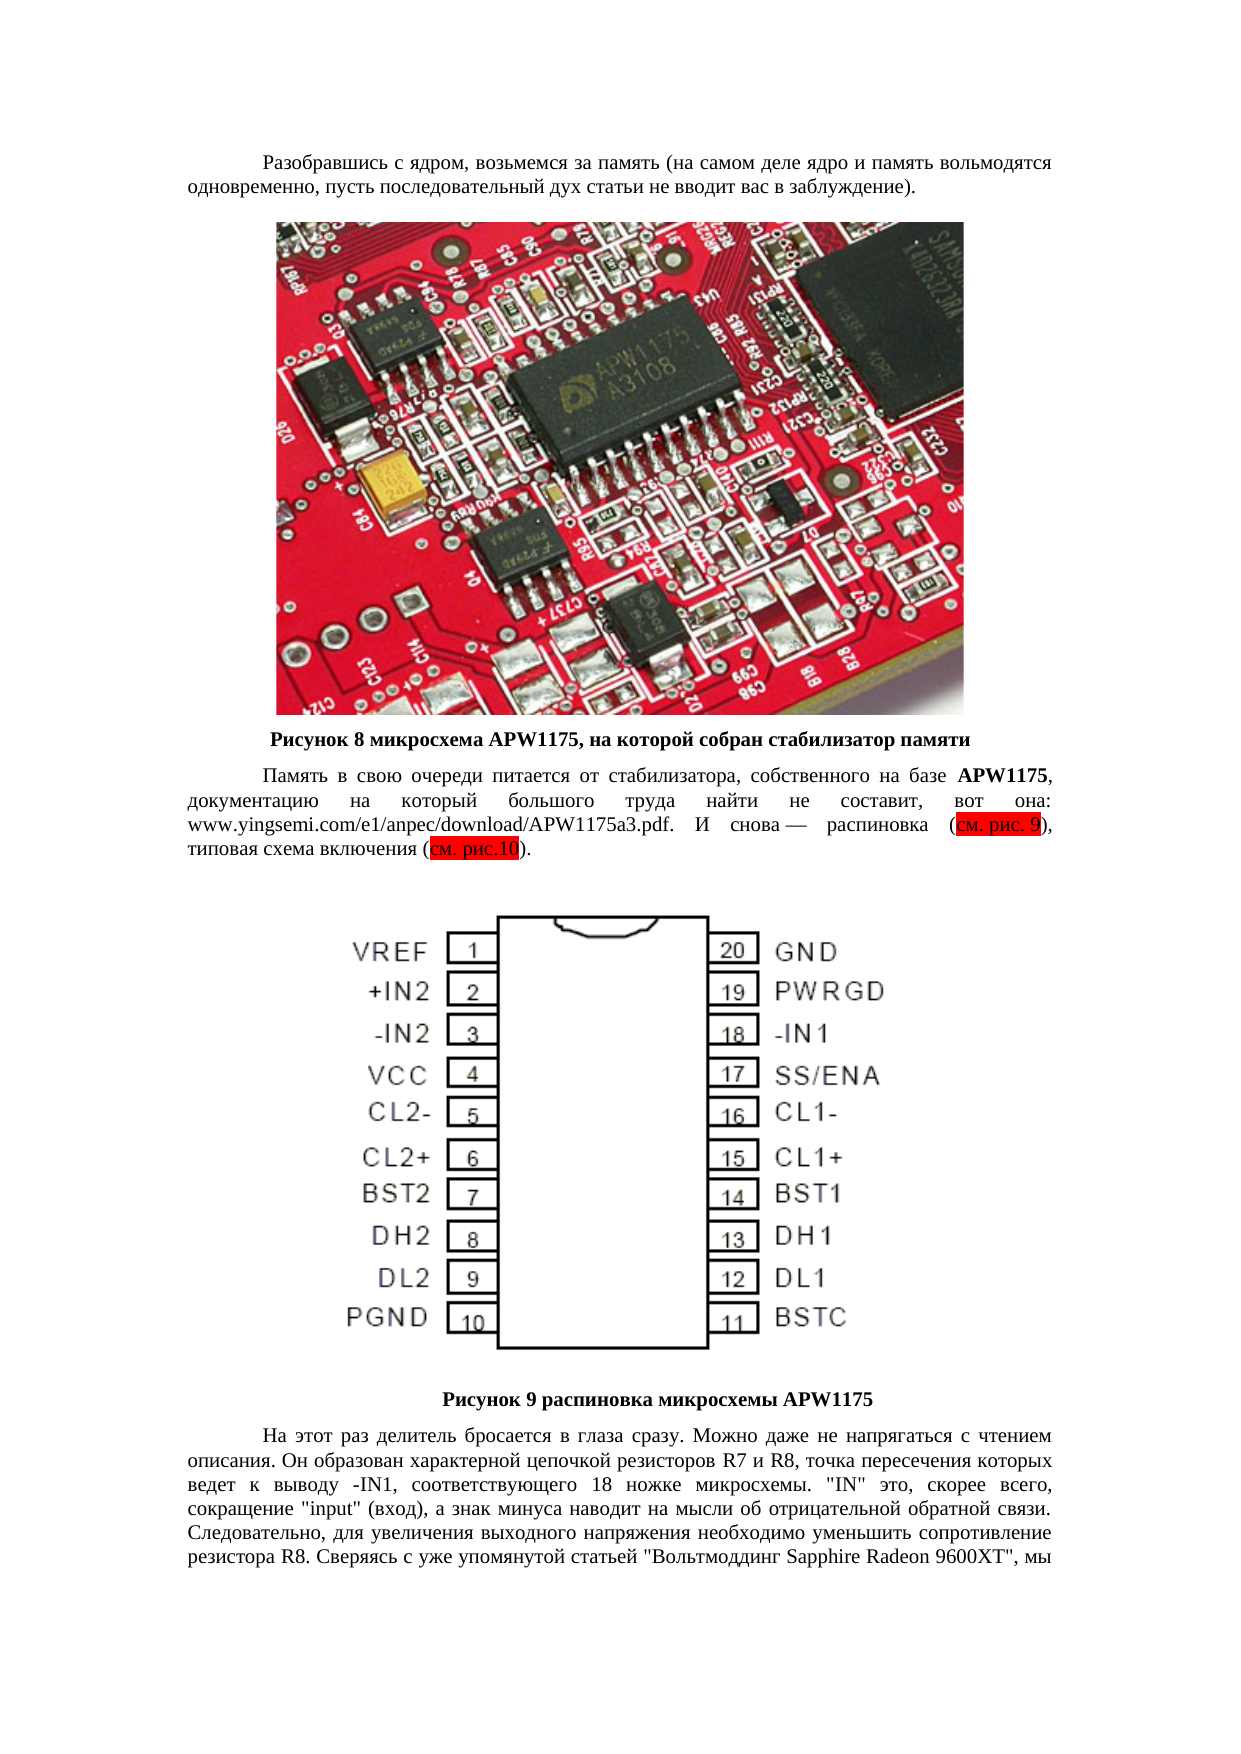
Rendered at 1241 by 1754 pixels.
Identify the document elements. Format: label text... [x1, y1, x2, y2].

text На этот раз делитель бросается в глаза сразу. Можно даже не напрягаться с чтением описания. Он образован характерной цепочкой резисторов R7 и R8, точка пересечения которых ведет к выводу -IN1, соответствующего 18 ножке микросхемы. "IN" это, скорее всего, сокращение "input" (вход), а знак минуса наводит на мысли об отрицательной обратной связи. Следовательно, для увеличения выходного напряжения необходимо уменьшить сопротивление резистора R8. Сверяясь с уже упомянутой статьей "Вольтмоддинг Sapphire Radeon 9600XT", мы [187, 1423, 1053, 1568]
picture [328, 883, 913, 1375]
text Разобравшись с ядром, возьмемся за память (на самом деле ядро и память вольмодятся одновременно, пусть последовательный дух статьи не вводит вас в заблуждение). [187, 150, 1053, 198]
text Рисунок 8 микросхема APW1175, на которой собран стабилизатор памяти [187, 727, 1053, 751]
picture [276, 222, 964, 715]
text Рисунок 9 распиновка микросхемы APW1175 [187, 1387, 1053, 1411]
text Память в свою очереди питается от стабилизатора, собственного на базе APW1175, документацию на который большого труда найти не составит, вот она: www.yingsemi.com/e1/anpec/download/APW1175a3.pdf. И снова — распиновка (см. рис. 9), типовая схема включения (см. рис.10). [187, 763, 1053, 860]
